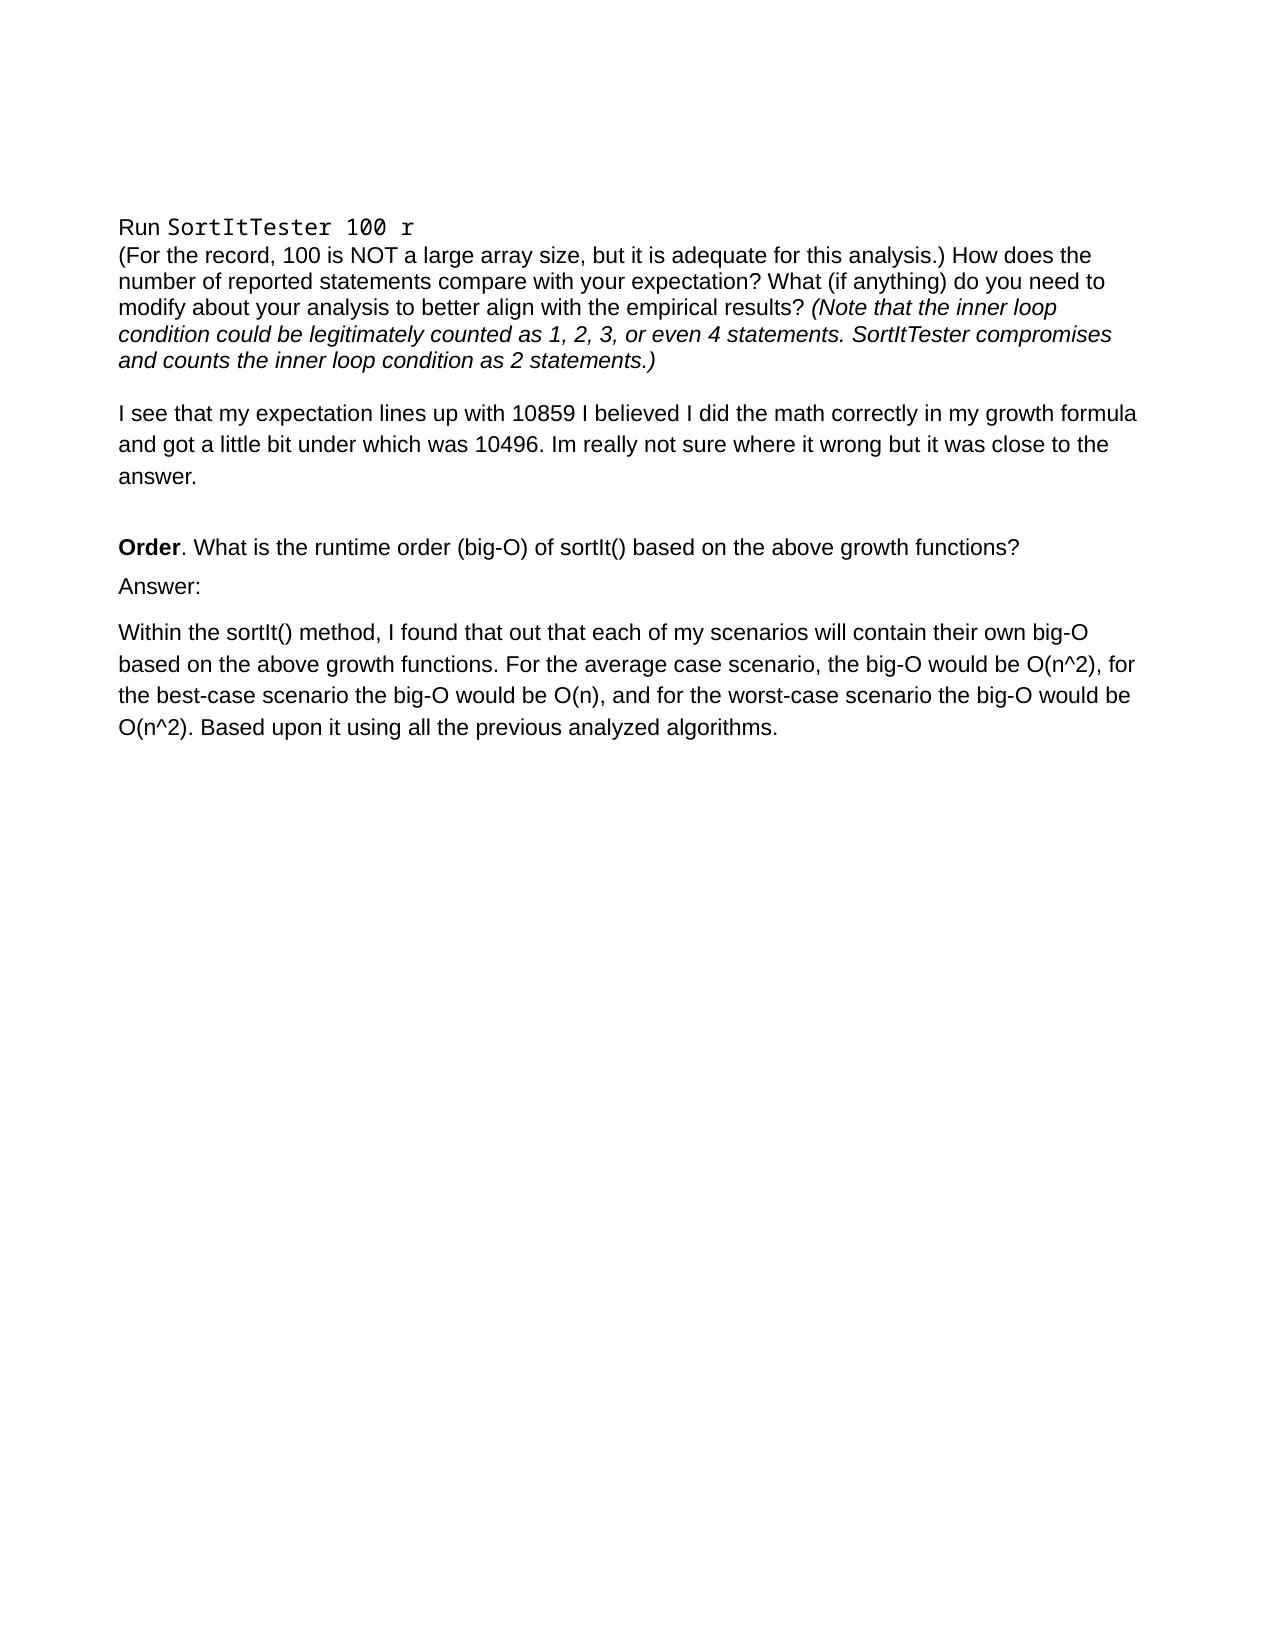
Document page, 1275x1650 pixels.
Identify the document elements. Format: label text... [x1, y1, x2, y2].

text Answer: [118, 573, 1157, 599]
text I see that my expectation lines up with 10859 I believed I did the math correctly in my growth formula and got a little bit under which was 10496. Im really not sure where it wrong but it was close to the answer. [118, 400, 1157, 489]
text Run SortItTester 100 r (For the record, 100 is NOT a large array size, but it is adequate for this analysis.) How does the number of reported statements compare with your expectation? What (if anything) do you need to modify about your analysis to better align with the empirical results? (Note that the inner loop condition could be legitimately counted as 1, 2, 3, or even 4 statements. SortItTester compromises and counts the inner loop condition as 2 statements.) [118, 210, 1157, 373]
subtitle Order. What is the runtime order (big-O) of sortIt() based on the above growth functions? [118, 534, 1157, 560]
text Within the sortIt() method, I found that out that each of my scenarios will contain their own big-O based on the above growth functions. For the average case scenario, the big-O would be O(n^2), for the best-case scenario the big-O would be O(n), and for the worst-case scenario the big-O would be O(n^2). Based upon it using all the previous analyzed algorithms. [118, 619, 1157, 740]
